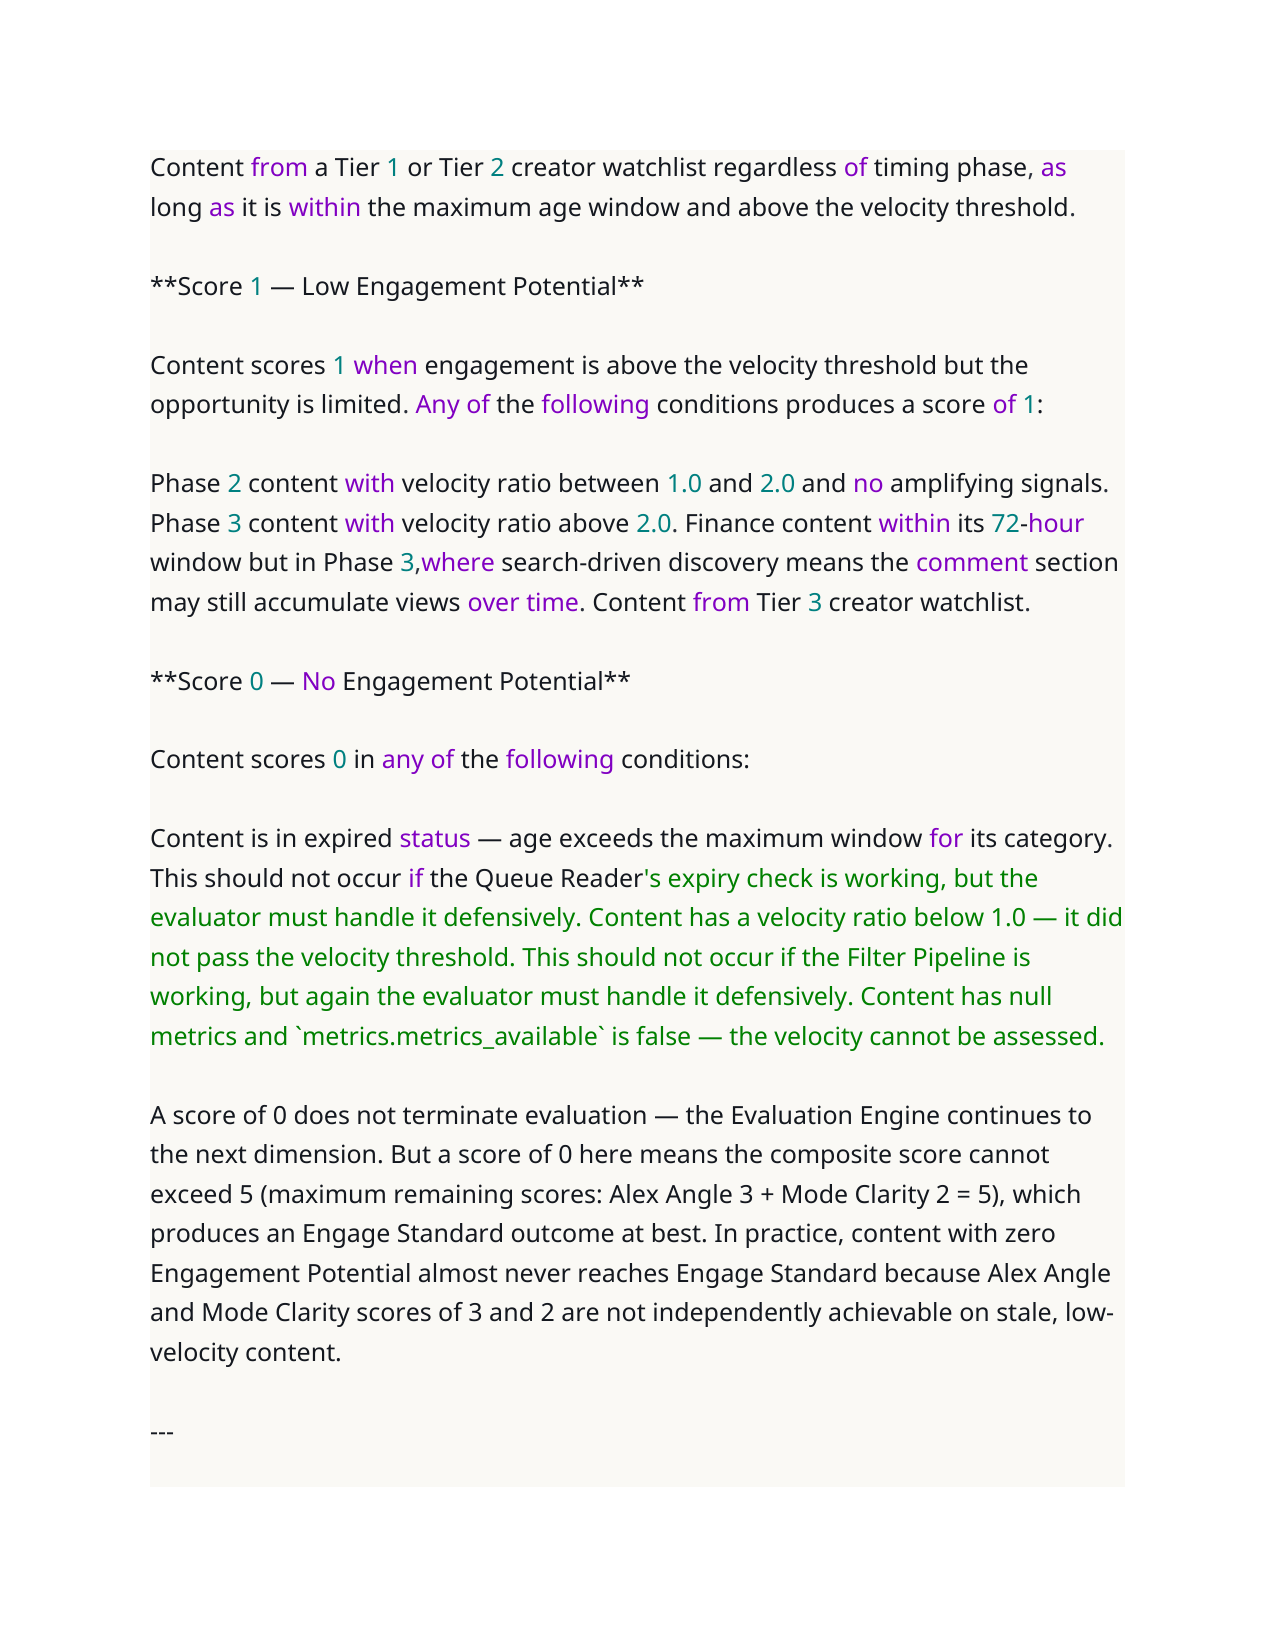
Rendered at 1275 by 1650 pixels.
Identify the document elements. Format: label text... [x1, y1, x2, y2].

text SELECT * FROM discovery_queue WHERE status = 'pending_scoring' ORDER BY CASE timing_phase WHEN 'phase_1' THEN 1 WHEN 'phase_2' THEN 2 WHEN 'phase_3' THEN 3 ELSE 4 END ASC, CASE WHEN record->>'discovery_signals.category' = 'creator_watchlist' THEN 1 ELSE 2 END ASC, discovered_at ASC LIMIT 1 FOR UPDATE SKIP LOCKED ``` The `FOR UPDATE SKIP LOCKED` clause is critical. It acquires a row-level lock on the selected record and skips any records that are already locked by another process. This prevents two concurrent Scoring Component processes from picking up the same record simultaneously. In the prototype phase there is only one Scoring Component process, but the locking ensures correctness even if multiple processes run in the future and makes the system safe to scale. --- #### Handling an Empty Queue When the query returns no rows, the Queue Reader logs a `queue_empty` event (not an error — this is normal) and waits for the polling interval before querying again. It does not log `queue_empty` on every empty poll — it logs it once when the queue first becomes empty and then logs a `queue_non_empty` event when records return. Repeated `queue_empty` logs for every poll cycle produce noise that obscures real operational signals. --- #### Handling a Stale Phase Timing When the Queue Reader reads a record, the `timing_phase` field reflects the phase at the time the discovery system wrote the record. By the time the Scoring Component reads it, the content may have moved into a later phase — a Phase 1 record that sat in the queue for 7 hours is now in Phase 2. The Queue Reader must recalculate the current timing phase before passing the record to the Evaluation Engine. Use the same timing phase calculation logic defined in the Queue Writer section of the discovery documentation — content age from `content_created_at` to the current time, mapped to phase boundaries by content category. If the current timing phase is later than the recorded timing phase, update the `timing_phase` field in the record before evaluation and log a `phase_drift` event recording the original phase and the current phase. If the current phase is "expired" — the content is older than the maximum age window for its category — do not evaluate the record. Update the status to `"expired"`, log an `expired_before_scoring` event, and move to the next record. Do not route expired records to any review queue. --- #### Record Lock Timeout The row-level lock acquired by `FOR UPDATE SKIP LOCKED` is held until the database transaction completes. The transaction must complete — either by committing the scoring result or rolling back on failure — within a defined timeout period. If evaluation takes longer than expected and the lock is held for too long, other processes cannot pick up the record even though it is not being actively processed. Set a lock timeout of 120 seconds. This is generous — a full evaluation should complete in under 5 seconds under normal conditions. If evaluation has not completed within 120 seconds, roll back the transaction, log a `lock_timeout` critical error with the discovery_id, and move to the next record. The timed-out record reverts to `pending_scoring` status and will be picked up on the next polling cycle. --- ### Sub-Component 2: Evaluation Engine --- #### What the Evaluation Engine Does The Evaluation Engine receives a single discovery record from the Queue Reader and orchestrates the evaluation of all four scoring dimensions. It is the control layer — it does not contain any dimension-specific scoring logic itself, but it calls each Dimension Evaluator in the correct order, handles termination conditions, collects results, and passes them to the Composite Score Calculator. --- #### Evaluation Order and Termination Logic The Evaluation Engine calls dimension evaluators in this exact order. The order is not arbitrary — it is designed so that the most disqualifying conditions are checked first, terminating evaluation before wasted computation. **Step 1: Risk Level Evaluation.** Call the Risk Level Evaluator. Receive the score (0 or -3) and evaluation metadata. If the score is -3: immediately terminate evaluation. Do not call any other dimension evaluator. Pass the Risk Level result directly to the Tier Classifier with a Red-tier designation. The Composite Score Calculator is not called. Log the termination with the specific Red-tier trigger. If the score is 0: continue to Step 2. **Step 2: Engagement Potential Evaluation.** Call the Engagement Potential Evaluator. Receive the score (0, 1, 2, or 3) and evaluation metadata. If the score is 0: do not terminate evaluation. A score of 0 on Engagement Potential means the content has no meaningful engagement window — but the system still needs to know this forrouting purposes. Continue to Step 3. The composite score will be low enough to produce a Do Not Engage or Pass outcome regardless of other dimensions. If the score is 1, 2, or 3: continue to Step 3. **Step 3: Alex Angle Strength Evaluation.** Call the Alex Angle Strength Evaluator. Receive the score (0, 1, 2, or 3) and evaluation metadata. If the score is 0: terminate evaluation. An Alex Angle Strength score of 0 means no specific, genuine comment is possible. The Golden Rule of the voice document applies here — a comment that could appear on any video does not get posted. If no specific angle exists, do not engage regardless of all other scores. Pass the result to the Composite Score Calculator with the Alex Angle termination flag. The composite score is recorded as 0. Route to Do Not Engage. Log the termination. If the score is 1, 2, or 3: continue to Step 4. **Step 4: Mode Clarity Evaluation.** Call the Mode Clarity Evaluator. Receive the score (0, 1, or 2) and evaluation metadata. Pass all four dimension scores to the Composite Score Calculator. --- #### Evaluation Metadata Collection For each dimension, the Evaluation Engine collects not just the score but a metadata object describing how the score was determined. This metadata is stored in the discovery record's `scoring_result` field and is the primary input for the weekly feedback loop calibration review. Each dimension's evaluation metadata object contains: ``` dimension string "risk_level" | "engagement_potential" | "alex_angle_strength" | "mode_clarity" score integer The score assigned score_rationale string A brief, specific explanation of why this score was assigned. Not generic — must reference specific attributes of this content. Example: "Score 3 — Phase 1 timing, velocity ratio 4.2, Tier 1 creator, cross-platform trending" inputs_used object The specific fields from the discovery record that were used to determine this score termination_triggered boolean True if this dimension terminated evaluation termination_reason string If termination_triggered, the specific reason ``` The `score_rationale` field is the most important field in the evaluation metadata. It must be specific to the content being evaluated. Generic rationales — "content is engaging" or "risk is acceptable" — provide no calibration value. Specific rationales — "Score 2 — Phase 2 timing reduces from 3, velocity ratio 1.8 above threshold, single-platform only" — tell the weekly reviewer exactly why this score was assigned and whether the scoring logic is working as intended. --- #### Evaluation Timing Record the start time and end time of the full evaluation. Store the elapsed time in the scoring result metadata. This data identifies whether any dimension's evaluation is consistently slower than expected, which would point to a performance problem in that evaluator. Target evaluation time: under 2 seconds for the full four-dimension evaluation. If any single evaluation takes over 5 seconds, log a performance warning with the discovery_id and the dimension that was slow. --- ### Sub-Component 3: Dimension Evaluators Each dimension evaluator is a separate, independent module. It receives the full discovery record as input and returns a score integer plus an evaluation metadata object as output. Dimension evaluators do not call each other, do not share state, and do not modify the discovery record. They only read from it and return a result. --- ## Dimension 1: Engagement Potential --- ### What Engagement Potential Measures Engagement Potential measures the likelihood that a comment posted on this content will be seen by a significant audience and generate handle clicks — users curious enough about the commenter to visit the MoneyLion profile. It is not a measure of content quality. It is not a measure of whether Alex should comment. It is a measure of the opportunity size: how many people will see the comment if it is posted, and how much runway remains in the content's engagement window. Engagement Potential answers one question: if Alex posts the perfect comment on this content right now, how many people are realistically going to see it? A piece of content can be perfect for Alex to comment on — specific angle, right mode, no risk — and still score low on Engagement Potential because the timing window has closed or the content never gained meaningful traction. That is not a failure of the scoring framework. That is the framework correctly identifying that the engagement opportunity has passed, even if the content itself was good. --- ### Scoring Criteria **Score 3 — High Engagement Potential** All of the following must be true for a score of 3: The content is in Phase 1 of its timing window (0–6 hours for cultural content, 0–24 hours for finance content). The velocity ratio is above 2.0 — the content is performing at more than double its velocity threshold. The comment section is active — at least 3 top comments have been captured in `discovery_signals.top_existing_comments`, indicating a live, engaged audience.At least one of the following amplifying signals is present: `discovery_signals.is_cross_platform` is true, `author.verified` is true, `author.follower_count` exceeds 500,000, or `discovery_signals.trending_topic` is populated. A score of 3 does not require all amplifying signals — any one of them qualifies. A score of 3 requires Phase 1 timing — Phase 2 content cannot score 3 regardless of velocity or amplifying signals. **Score 2 — Moderate Engagement Potential** Content scores 2 when it meets the threshold but not the criteria for a score of 3. Any of the following conditions produces a score of 2: Phase 1 content with velocity ratio between 1.0 and 2.0 and no amplifying signals. Phase 2 content with velocity ratio above 2.0 and at least one amplifying signal. Content from a Tier 1 or Tier 2 creator watchlist regardless of timing phase, as long as it is within the maximum age window and above the velocity threshold. **Score 1 — Low Engagement Potential** Content scores 1 when engagement is above the velocity threshold but the opportunity is limited. Any of the following conditions produces a score of 1: Phase 2 content with velocity ratio between 1.0 and 2.0 and no amplifying signals. Phase 3 content with velocity ratio above 2.0. Finance content within its 72-hour window but in Phase 3,where search-driven discovery means the comment section may still accumulate views over time. Content from Tier 3 creator watchlist. **Score 0 — No Engagement Potential** Content scores 0 in any of the following conditions: Content is in expired status — age exceeds the maximum window for its category. This should not occur if the Queue Reader's expiry check is working, but the evaluator must handle it defensively. Content has a velocity ratio below 1.0 — it did not pass the velocity threshold. This should not occur if the Filter Pipeline is working, but again the evaluator must handle it defensively. Content has null metrics and `metrics.metrics_available` is false — the velocity cannot be assessed. A score of 0 does not terminate evaluation — the Evaluation Engine continues to the next dimension. But a score of 0 here means the composite score cannot exceed 5 (maximum remaining scores: Alex Angle 3 + Mode Clarity 2 = 5), which produces an Engage Standard outcome at best. In practice, content with zero Engagement Potential almost never reaches Engage Standard because Alex Angle and Mode Clarity scores of 3 and 2 are not independently achievable on stale, low-velocity content. --- ### Inputs Used The Engagement Potential evaluator reads the following fields from the discovery record: ``` metrics.adjusted_velocity_score metrics.velocity_ratio metrics.velocity_threshold_used metrics.metrics_available timing_phase Current phase (recalculated by Queue Reader) content_age_at_discovery_hours From discovery record timing_window_remaining_hours Recalculated from current time discovery_signals.is_cross_platform discovery_signals.top_existing_comments (count of entries) discovery_signals.trending_topic discovery_signals.trending_volume discovery_signals.category author.follower_count author.verified author.watchlist_tier ``` --- ### Score Rationale Examples These examples show what a well-formed score_rationale looks like for this dimension. The weekly feedback loop reviewer uses these rationales to verify that scoring is working as intended. ``` Score 3 rationale example: "Score 3 — Phase 1 timing (2.4 hours old), velocity ratio 3.8, active comment section (5 comments captured), cross-platform signal present (trending on X and TikTok simultaneously)" Score 2 rationale example: "Score 2 — Phase 2 timing reduces from 3, velocity ratio 2.3 (above 2.0 but Phase 2 cap applies), Tier 1 watchlist creator" Score 1 rationale example: "Score 1 — Phase 3 finance content, velocity ratio 1.4, no amplifying signals, long-tail search visibility possible" Score 0 rationale example: "Score 0 — Content age 51 hours exceeds 48-hour maximum for trending_cultural category. Expired before evaluation." ``` --- ### Edge Cases **Null top_existing_comments.** If `discovery_signals.top_existing_comments` is an empty array — comment extraction failed or the content is too new to have comments — do not penalize the score for this. An empty comments array does not indicate an inactive comment section. It indicates a data gap. Treat the active comment section criterion as unknown rather than failed. A score of 3 is still possible if all other criteria are met. **Null author follower count.** TikTok discovery records commonly have null `author.follower_count` because the Research API does not return this field. When follower count is null, treat the follower count amplifying signal as absent — not as a 500K+ account and not as a sub-1000 account. The score is determined by the remaining criteria without the follower count signal. **Null velocity ratio.** Serper-sourced content with null metrics produces a null velocity ratio. Score 0 for Engagement Potential. Log the null metrics as the reason. **Creator watchlist content with expired timing.** Even Tier 1 creator watchlist content should not score above 0 if it is past the maximum age window. The Queue Reader's expiry check should catch this, but if an expired watchlist record reaches the evaluator, score 0 and log it. --- ## Dimension 2: Alex Angle Strength --- ### What Alex Angle Strength Measures Alex Angle Strength measures the quality and specificity of the comment Alex can write on this content. It is the most important dimension in the scoring framework because it is the dimension most directly connected to whether the agent produces value or produces noise. The Golden Rule from the voice document governs this entire dimension: a comment that could appear on any video does not get posted. Every score in this dimension is an evaluation of how specific, genuine, and inevitable the best possible comment on this content is. A score of 3 means the angle is so specific to this exact content that it could not have been written without watching it. A score of 0 means no such angle exists. Alex Angle Strength is also the only dimension with a hard termination condition. A score of 0 terminates evaluation and routes the record to Do Not Engage regardless of all other scores.This is the correct behavior. A high-velocity, Phase 1, perfectly safe piece of content with no genuine Alex angle is worth nothing — posting a generic comment on it actively damages the persona by making Alex look like a bot. --- ### What the Evaluator Is Actually Doing The Alex Angle Strength evaluator is performing a different kind of evaluation than the other three dimensions. Engagement Potential, Mode Clarity, and Risk Level evaluate objective,measurable attributes of the content — timing, velocity, keyword presence, sensitivity patterns. Alex Angle Strength evaluates something more subjective: the quality of a comment that does not exist yet. This means the evaluator cannot simply read a field from the discovery record and map it to a score. It must reason about the content — its text, its context, its comment section — and assess whether a specific, genuine, non-generic comment is achievable. For an AI agent doing this evaluation, the inputs are: the content text, the hashtags, the top existing comments, the keyword matches that triggered discovery, and the content category. Fromthese inputs the evaluator must determine whether a comment exists that is: specific to something in this content, something Alex would actually say in character, at a level that would make a human stop and read it rather than scroll past it, and not already said by an existing top comment. --- ### The Quality Ladder The voice document defines a quality ladder for comments. The Alex Angle Strength evaluator maps its score to this ladder. The evaluator's job is to assess what level on the quality ladder the best possible comment on this content could reach. The quality levels are described in the voice document. For scoring purposes, the mapping is: Level 5 (the best possible — genuinely unexpected, perfectly specific): achievable angle → Score 3 Level 4 (strong — specific and good, clearly Alex): achievable angle → Score 3 or 2 depending on how clearly specific it is Level 3 (acceptable — specific enough to not be generic, passes the Golden Rule): achievable angle → Score 2 Level 2 (marginal — technically non-generic but forgettable): achievable angle → Score 1 Level 1 (generic — could appear on any video): no specific angle → Score 0 --- ### Scoring Criteria **Score 3 — Strong Angle** The content contains a specific, identifiable moment, detail, or tension that creates a comment opportunity that is impossible to write without having actually read or watched this content. The angle is not constructed by forcing a finance lens onto irrelevant content — it arises naturally from what the content is about. The comment that corresponds to this angle would strike a reader as inevitable — of course that is the comment to write here. Signals that suggest a score of 3: The content text contains a specific detail, number, moment, or statement that Alex can respond to directly. The top existing comments show that the audience is already engaged with the specific aspect Alex would comment on — Alex's comment would join an active conversation rather than start one in a dead section. The content's category is finance_content and the keyword match is a Tier 1 direct-relevance term — the MoneyLion product or perspective is directly relevant to what is being discussed. The content has a clear emotional beat — frustration, surprise, relief, humor — that Alex can meet at the right register without manufacturing a connection. **Score 2 — Adequate Angle** A specific angle exists but it requires thought to construct. The comment is not immediately obvious but upon reflection it is genuinely specific to this content. The connection between the content and what Alex would say is real but not immediate. Signals that suggest a score of 2: The content is finance-adjacent (Tier 2 keyword match) and the finance angle is not the content's primary subject but is genuinely present. The content's topic is one where Alex has a recognizable perspective, but the specific execution of the comment requires creativity to find. The existing top comments show that the audience has already made some of the obvious observations — Alex needs to find a less obvious angle that is still specific. **Score 1 — Weak Angle** An angle technically exists but it is either generic, forced, or already said. The comment that corresponds to this angle would pass the Golden Rule test only narrowly — it references something specific to this content but it would not make anyone stop scrolling. Signals that suggest a score of 1: The best angle Alex could write is a finance pun or wordplay that references the content's topic but does not engage with its specific content. The keyword match is a Tier 2 finance-adjacent term and the connection to what Alex would say requires significant construction. Multiple existing top comments have already said what Alex would say — the angle exists but the space is occupied. **Score 0 — No Angle** No specific, genuine comment exists. Any comment Alex would write on this content would be generic — it could appear on a dozen other videos without being out of place. This triggers the hard termination. Signals that suggest a score of 0: The content is straightforward in a way that leaves no room for a specific observation — a cooking tutorial with a budget tip embedded, where the finance observation is too surface-level toproduce a non-generic comment. The content is from the Trending Loop and is cultural content (Mode 1) where the finance-person-at-a-party angle does not naturally arise from anything specific in the content. All possible angles have already been taken by top comments with thousands of likes. --- ### Inputs Used ``` content.text content.hashtags discovery_signals.top_existing_comments discovery_signals.keyword_matches discovery_signals.keyword_tier discovery_signals.category discovery_signals.source content_type platform author.watchlist_tier metrics.likes As a proxy for content quality/resonance metrics.comments High comment count suggests active discussion ``` --- ### The Top Comments Check The top existing comments are the most important input for Alex Angle Strength evaluation after the content text itself. Before assigning a score, the evaluator must check whether anyexisting top comments have already occupied the angle Alex would take. The check works as follows: for each top comment in `discovery_signals.top_existing_comments`, assess whether the comment's substance overlaps with the angle Alex would write. If a top comment with over 1,000 likes has already made the finance observation Alex would make, the angle is occupied. Reduce the score by 1 if the best angle is occupied by an existing top comment. Do not reduce below 1 — a score of 1 means the angle exists but is weak, which is accurate if the angle has been taken. A score of 0 means no angle exists at all, which is different from an angle that exists but has been taken. Log the top comment check result in the evaluation metadata: which comment (if any) was assessed as occupying the Alex angle, and whether a score reduction was applied. --- ### Score Rationale Examples ``` Score 3 rationale example: "Score 3 — Content is a salary transparency video where creator reveals $43K salary at age 29 and asks if they're behind. Specific detail (salary amount and age) creates a direct MoneyLion Credit Builder angle. No existing top comment addresses this specific observation. Level 4-5 angle achievable." Score 2 rationale example: "Score 2 — Finance-adjacent content (quiet quitting) where the financial implications of job change are present but secondary. Angle requires construction — not immediately obvious but genuinely specific. Existing top comment with 2,400 likes has already made the salary observation, requiring a less obvious angle." Score 1 rationale example: "Score 1 — Cultural content (workplace comedy) where finance lens is possible but thin. Best available angle is a wordplay on 'paycheck' that references the specific content but would not stop a scrolling reader." Score 0 rationale example: "Score 0 — High-velocity cooking content with no finance angle. Source tag is trending_cultural but content is a recipe tutorial with no specific detail that creates an Alex angle. Any comment would be generic. EVALUATION TERMINATED." ``` --- ### Edge Cases **Content with no text.** Some content — particularly Instagram Reels — may have minimal or no caption text. If `content.text` is null or under 10 characters, the evaluator must rely entirely on hashtags and top existing comments to assess angle strength. If those are also sparse, score 1 or 0 depending on whether the content category suggests an angle is possible. Log the sparse text as a factor in the rationale. **MoneyLion mentioned negatively.** If the keyword matches include a MoneyLion-specific term and the content text appears to discuss MoneyLion negatively, score 0 for Alex Angle Strength. Engaging with content that criticizes MoneyLion requires a carefully crafted human response, not an agent-generated comment. The Risk Level evaluator will also flag this content, but the Angle Strength evaluator should independently recognize this case and score accordingly. **Competitor content.** Content that matches competitor terms (Chime, SoFi, etc.) in Tier 1 is often a genuine Mode 2 engagement opportunity — Alex can add value to a conversation about a competitor's product. Score these based on whether a specific, non-generic MoneyLion-relevant angle exists in the content. Do not automatically score competitor content high or low — evaluate the specific angle available. --- ## Dimension 3: Mode Clarity --- ### What Mode Clarity Measures Mode Clarity measures how unambiguously the correct operating mode for Alex can be identified from this content. The voice document defines two modes: Mode 1 (the finance person at a party — engaged cultural participant who happens to work in finance) and Mode 2 (the knowledgeable friend — warm, practical financial guidance). Using the wrong mode on content is one of the most damaging errors the agent can make. Mode 2 warmth on content that calls for Mode 1 humor comes across as tone-deaf. Mode 1 humor on content where someone is expressing genuine financial anxiety comes across as dismissive and cold. Mode Clarity does not measure which mode is correct — it measures how clearly the correct mode can be identified. Content where the correct mode is obvious scores high. Content where the mode is ambiguous — where choosing incorrectly is a real risk — scores low. Content where the mode cannot be determined with confidence scores 0 and is flagged for human review. --- ### Scoring Criteria **Score 2 — Mode Unambiguous** The correct operating mode can be identified with full confidence. One of the following is true: The content has no finance angle whatsoever — it is pure cultural or entertainment content. Mode 1 is the only possible mode. Or: the content is unambiguously about personal finance — a salary reveal, a debt payoff journey, a credit score question. Mode 2 is the only appropriate mode. The key test for a score of 2: if a second evaluator looked at this content independently, they would reach the same mode conclusion without hesitation or qualification. **Score 1 — Mode Determinable With Confidence** The correct mode can be identified but it requires interpretation. The content is finance-adjacent but not primarily financial — workplace content, cost-of-living content, lifestyle content with financial undertones. The likely mode is Mode 1 but Mode 2 is not impossible. Or: the content discusses financial stress in a way that is primarily humorous rather than a genuine expression of distress — Mode 1 humor is probably right but Mode 2 warmth is not wrong. A score of 1 means the evaluator has determined a mode with reasonable confidence, but acknowledges that the determination required judgment rather than being self-evident. The mode is included in the scoring result with a confidence note. **Score 0 — Mode Indeterminate** The correct mode cannot be determined with confidence. The content sits directly on the line between the two modes in a way where choosing incorrectly carries meaningful risk. This triggers a human review flag — not a termination of evaluation, but an override that routes the record to the Yellow-tier queue regardless of the composite score. The clearest example from the voice document: content that expresses financial anxiety through humor. It is simultaneously funny about something serious. Mode 1 humor could be read as dismissive of real distress. Mode 2 warmth could be read as missing the joke. The risk of getting it wrong is high enough that a human must determine the mode before the comment is generated. A score of 0 on Mode Clarity does not terminate evaluation. The composite score is calculated including this 0. But the Tier Classifier treats a Mode Clarity score of 0 as a Yellow-tier flag that overrides the Green-tier classification regardless of the composite score. --- ### Mode Identification Logic The Mode Clarity evaluator determines mode using the following logic. This logic produces the mode determination that is stored in the scoring result and passed to the Comment Generation Component. **Step 1: Check content category.** If `discovery_signals.category` is "trending_cultural" or "viral_general" — Mode 1 is the default. Proceed to Step 3. If `discovery_signals.category` is "finance_content" or "creator_watchlist" — Mode 2 is the default. Proceed to Step 2. **Step 2: Check for humor indicators in finance content.** Finance content defaults to Mode 2, but finance content that is primarily comedic requires Mode 1. Check the content text for humor indicators: emoji commonly used in humorous contexts (💀 😭 💸 🤣), humor hashtags (#fyp content that references the comedy of the situation), explicit humor framing ("me when," "POV," "nobody:" formats). If strong humor indicators are present in finance content, reconsider Mode 2 as the default and assess Mode 1 as an alternative. If both modes are plausible after this check, score Mode Clarity 0. If Mode 2 remains clearly dominant after the humor check, score Mode Clarity 2. **Step 3: Check for financial distress in cultural content.** Cultural content defaults to Mode 1, but cultural content that reveals genuine financial distress — even when framed humorously — may warrant Mode 2 warmth. Check for distress signals: language suggesting real stress rather than performative humor ("I actually can't afford," "this isn't a joke," "genuinely scared"), comment section content showing others expressing real distress rather than laughing along. If genuine distress signals are present in cultural content, assess whether Mode 2 warmth is more appropriate than Mode 1 humor. If both are plausible, score Mode Clarity 0. If Mode 1 remains clearly appropriate, score Mode Clarity 2 or 1. --- ### Inputs Used ``` content.text content.hashtags discovery_signals.category discovery_signals.keyword_matches discovery_signals.keyword_tier discovery_signals.top_existing_comments content_type platform ``` --- ### Score Rationale Examples ``` Score 2 rationale example (Mode 1 unambiguous): "Score 2 — Trending cultural content (cat video with viral sound). Category is trending_cultural, no financial content whatsoever. Mode 1 is the only possible mode. Mode determination: Mode 1, confidence: high." Score 2 rationale example (Mode 2 unambiguous): "Score 2 — Salary transparency video, Tier 1 keyword match (salary reveal, what I make). Content is unambiguously about personal finance. No humor indicators that would suggest Mode 1. Mode determination: Mode 2, confidence: high." Score 1 rationale example: "Score 1 — Workplace comedy content (quiet quitting POV video). Category viral_general, Tier 2 keyword match. Content is primarily humor but has a financial undertone. Mode 1 is the likely mode but Mode 2 is not wrong. Mode determination: Mode 1, confidence: moderate." Score 0 rationale example: "Score 0 — Financial anxiety content presented through self-deprecating humor. Caption: 'me checking my bank account 💀💀💀' with comment section showing both laughing responses and genuine expressions of stress. Mode 1 risks being dismissive. Mode 2 risks missing the humor. Mode cannot be determined with confidence. YELLOW-TIER FLAG APPLIED." ``` --- ### Edge Cases **Content entirely in a foreign language with English hashtags.** The content text may be in a language other than English, but English finance hashtags triggered discovery. Mode cannot be reliably assessed without understanding the content text. Score Mode Clarity 0 and flag for human review. Note the language issue in the evaluation metadata. **Content where Mode 2 would require product-specific knowledge.** Some finance content requires Mode 2 but the specific financial topic is one where MoneyLion's product is not directly relevant — obscure investment instruments, tax law questions, real estate financing. Mode 2 warmth is still appropriate but the evaluator should note that the comment must be genuinely helpful rather than product-promotional. Score Mode Clarity 2 or 1 as normal — this is a guidance note for Comment Generation, not a Mode Clarity issue. --- ## Dimension 4: Risk Level --- ### What Risk Level Measures Risk Level measures the sensitivity, compliance, and reputational risk of engaging with this content. It is the only dimension with a negative score and the only dimension that can terminate evaluation entirely. A score of 0 means the content is appropriate to engage with from a risk perspective. A score of -1 means the content requires human review before any comment is posted. A score of -3 means the content is categorically off-limits. Risk Level is evaluated first in the Evaluation Engine because a score of -3 must terminate all further evaluation immediately. The other three dimensions are never evaluated on Red-tier content. --- ### The Three Tier System **Green Tier — Score 0** Content is low-risk. None of the Yellow or Red tier signals are present. The content is lighthearted, non-sensitive, non-controversial. No emotional weight that could make brand engagement inappropriate. No identity dimensions that are central to the content. No health, illness, or medical content. No political or legal content. No minors as the primary subject. No negative MoneyLion association. Green-tier content can be auto-posted (in Mode C) if all other scoring conditions are met. Human review is not required by risk considerations, though it may still be required by other routing rules. **Yellow Tier — Score -1** Content has elevated sensitivity that requires human judgment before posting. A Yellow-tier flag does not mean do not engage — it means do not engage without human review. The specific reason for the Yellow flag must be logged and presented to the human reviewer so they can make an informed decision. The following conditions produce a Yellow-tier flag. Any single condition is sufficient. Illness, injury, or health content, even when framed humorously. A video about someone's hospital bill is health content even if the creator is laughing about it. A video about medical debt is health content even though it is primarily about finances. Emotional vulnerability content — grief, loss, major life stress. Content where the creator or the comment section reveals genuine emotional distress that goes beyond financial anxiety into personal pain. Edgy or transgressive content where a misread of Alex's comment could cause offense. Content that is playing with social norms in a way that requires careful navigation. Content that names a specific company or employer in a potentially negative context. A video complaining about a specific employer's practices could be a trap for brand engagement. Social dynamics with a power imbalance — content about workplace harassment, discrimination, or abuse of power. Content from a creator with a known controversy in their history. A creator who has been involved in public controversy is higher risk even if the specific content being engaged with is benign. Content where the best Alex comment is bold or edgy in a way that could be misread. If the comment would be funny to most people but offensive to a meaningful minority, it requires human judgment. **Red Tier — Score -3** Content is categorically off-limits. A score of -3 is absolute and non-negotiable. The following conditions produce a Red-tier score. Any single condition is sufficient. Death of any person in any framing — including humorous framings like "RIP my bank account" should be assessed carefully, but content involving an actual person's death is always Red-tier regardless of how the creator frames it. Active mental health crisis — content involving self-harm, suicidal ideation, eating disorders, or substance abuse where the creator or subjects are in an active crisis rather than discussing these topics educationally. Genuine trauma — content about abuse, assault, violence, or other traumatic experiences. Contested political content — any content where a political figure, election, policy controversy, or partisan issue is the primary subject. Active news events — breaking news, disasters, crises, or rapidly developing situations. Minors as the primary subject of the content. Content where MoneyLion's presence would be read as exploitative — financial hardship content where a brand comment would come across as opportunistic. Content where MoneyLion is discussed negatively — complaints about the product, negative experiences, criticism of the brand. Content involving a direct competitor in a way that could create legal exposure — comparative advertising claims, false statements about competitors. Regulatory or legal matters in financial services — content about lawsuits, regulatory actions, compliance failures involving financial institutions. --- ### The Coarse Sensitivity Filter Relationship The Filter Pipeline's coarse sensitivity filter catches the most obvious Red-tier content before it reaches the Scoring Component. The Risk Level evaluator is not a duplicate of that filter — it is a more thorough evaluation that catches sensitivity patterns the coarse filter may have missed. The coarse filter applies simple pattern matching against a defined list of terms. The Risk Level evaluator applies judgment to the full content — including context, framing, comment section content, and creator history signals. Content that the coarse filter passes as acceptable may still receive a Yellow or Red-tier score from the Risk Level evaluator based on contextual signals the pattern match could not detect. --- ### Inputs Used ``` content.text content.hashtags discovery_signals.top_existing_comments Comment section tone is a risk signal discovery_signals.keyword_matches MoneyLion-specific matches require extra risk scrutiny discovery_signals.category author.username author.follower_count High-follower controversial creators carry higher risk platform content_type parse_errors Null fields may hide risk signals ``` --- ### Risk Evaluation Process The Risk Level evaluator applies checks in this order. The evaluator stops at the first Red-tier condition found. **Step 1: Red-tier check.** Evaluate the content against every Red-tier condition. Check the content text, hashtags, and top existing comments for signals of each condition. If any Red-tier condition is confirmed, assign score -3. Log the specific condition and the specific signal that triggered it. Terminate evaluation. **Step 2: Yellow-tier check.** If no Red-tier condition was found, evaluate against every Yellow-tier condition. Check for illness, emotional vulnerability, edginess, named companies, power imbalance, creator controversy, and bold angle risk. If any Yellow-tier condition is found, assign score -1. Log every Yellow-tier condition found — there may be more than one, and each must be presented to the human reviewer. Continue evaluation — Yellow-tier does not terminate. **Step 3: Green-tier confirmation.** If no Red or Yellow conditions were found, assign score 0. Log the confirmation that no risk signals were found. --- ### Score Rationale Examples ``` Score 0 rationale example: "Score 0 (Green) — Salary transparency content. No death/tragedy signals. No mental health crisis signals. No political content. No named company in negative context. No minor as primary subject. No MoneyLion negative mention. Creator has no flagged controversy history. Content is appropriate for engagement." Score -1 rationale example: "Score -1 (Yellow) — Medical debt content. Creator discusses hospital bill from recent surgery. Content involves health/ illness even though framing is financial. Human review required before comment is generated. Specific Yellow flag: health_illness_content." Score -3 rationale example: "Score -3 (Red) — Content involves active news event. Creator is posting live updates about a natural disaster affecting their community. Brand engagement is categorically inappropriate. EVALUATION TERMINATED." ``` --- ### Edge Cases **"RIP my savings account" and similar humor.** Humorous use of death-adjacent language in clearly financial contexts is a common social media pattern. The Risk Level evaluator must distinguish between this pattern (not Red-tier) and content where an actual person has died (always Red-tier). The key signal: is the death language applied to a person or to a financial concept? "RIP my paycheck after bills" is not Red-tier. "RIP [creator's relative's name]" is Red-tier. When genuinely ambiguous, default to Yellow-tier rather than Red-tier — human review will make the final determination. **Mental health discussed educationally vs. actively.** A creator discussing their past experience with financial stress and mental health as a recovered, reflective narrative is different from a creator in active crisis. The former may be Yellow-tier (emotional vulnerability). The latter is Red-tier (active mental health crisis). The signals: present tense vs. past tense, active distress indicators in the caption or comment section, crisis resources in the content. When ambiguous, default to Yellow-tier. **MoneyLion mentioned in passing.** If MoneyLion is mentioned briefly and neutrally in content that is primarily about something else — "I use MoneyLion for my cash advance" in a broader personal finance video — this is not a Red-tier MoneyLion negative mention. It is a high-priority Tier 1 keyword match. Evaluate it as such. Red-tier MoneyLion mentions are content where MoneyLion is the primary negative subject — complaints, bad experiences, criticism. --- ## Composite Score Calculator --- ### What the Composite Score Calculator Does The Composite Score Calculator receives the four dimension scores from the Evaluation Engine and produces a single composite score that determines the content's outcome category. It enforces the two termination conditions that the Evaluation Engine flagged — Red-tier termination and zero Alex Angle termination — and maps the composite score to one of the five outcome categories. --- ### The Calculation The composite score formula is: ``` composite_score = engagement_potential + alex_angle_strength + mode_clarity + risk_level ``` The maximum possible composite score is 8 (3 + 3 + 2 + 0). The minimum possible composite score before termination conditions is -3 (0 + 0 + 0 + (-3)). In practice, a Risk Level score of -3 terminates evaluation before the composite score is calculated, so the effective minimum composite score for any non-terminated record is 0. --- ### Termination Condition Enforcement Before calculating the composite score, the Calculator checks for the two termination flags set by the Evaluation Engine. **Red-tier termination flag.** If the Risk Level evaluator returned -3 and set the termination flag, the Calculator does not calculate a composite score. It assigns `composite_score: null`, `outcome: "red_tier"`, and passes immediately to the Tier Classifier. **Zero Alex Angle termination flag.** If the Alex Angle Strength evaluator returned 0 and set the termination flag, the Calculator assigns `composite_score: 0`, `outcome: "do_not_engage"`, and passes to the Tier Classifier. Note that the composite score is recorded as 0 here even though the Engagement Potential and Mode Clarity dimensions may have produced positive scores — the zero-angle termination overrides the composite calculation. --- ### Outcome Category Mapping After calculating the composite score, map it to an outcome category: ``` Composite score 7–8: outcome = "engage_immediately" Composite score 5–6: outcome = "engage_standard" Composite score 3–4: outcome = "pass" Composite score 0–2: outcome = "do_not_engage" Composite score null: outcome = "red_tier" (set by termination flag, not calculated) ``` These mappings are fixed. They are not configurable. Do not make them configurable — the outcome thresholds are defined in the voice document and changing them requires a deliberate voice document update, not a configuration change. --- ### Yellow-Tier Interaction A Yellow-tier flag from the Risk Level evaluator (-1 score) does not change the composite score mapping. The composite score is calculated normally with the -1 included. The outcome category is determined from the composite score normally. The Yellow-tier flag is passed to the Tier Classifier separately, where it overrides the routing destination regardless of the outcome category. This means a record with a composite score of 7 and a Yellow-tier flag receives outcome `"engage_immediately"` from the Calculator — but the Tier Classifier overrides the routing from the priority review queue to the Yellow-tier queue. The outcome category reflects the content's quality. The tier classification reflects the risk. Both are recorded in the scoring result. --- ### What the Calculator Produces The Calculator outputs the following, which it passes to the Tier Classifier: ``` composite_score float or null The calculated composite score outcome string One of the five outcome categories dimension_scores object All four dimension scores risk_level integer 0 or -1 or -3 engagement_potential integer 0, 1, 2, or 3 alex_angle_strength integer 0, 1, 2, or 3 mode_clarity integer 0, 1, or 2 termination_flags object red_tier_terminated boolean zero_angle_terminated boolean yellow_tier_flag boolean True if risk_level = -1 mode_determination string or null "mode_1" | "mode_2" | null (if Mode Clarity = 0) mode_confidence string or null "high" | "moderate" | null ``` --- ## Tier Classifier --- ### What the Tier Classifier Does The Tier Classifier receives the Calculator's output and produces the final tier classification and routing queue assignment. It is the last evaluation step before the Queue Router writes results to the database. The Tier Classifier applies three classification rules in order. **Rule 1: Red-tier classification.** If `red_tier_terminated` is true, classify as Red tier. Assign routing queue `"red_tier"`. No further rules are applied. **Rule 2: Yellow-tier override.** If `yellow_tier_flag` is true, classify as Yellow tier regardless of composite score and outcome. Assign routing queue `"yellow_tier"`. The original outcome category is preserved in the scoring result for reference but does not determine routing. No further rules are applied. If `mode_clarity_score` is 0, apply the same Yellow-tier override. A Mode Clarity score of 0 is functionally equivalent to a Yellow-tier flag for routing purposes — human review must determine the mode before the comment can be generated. **Rule 3: Green-tier classification.** If neither Red nor Yellow conditions apply, classify as Green tier. Assign the routing queue based on the outcome category: ``` outcome "engage_immediately" → queue "priority_review" outcome "engage_standard" → queue "standard_review" outcome "pass" → queue "passed" outcome "do_not_engage" → queue "do_not_engage" ``` --- ### Priority Assignment Each routing queue entry carries a priority value that the downstream components use to order their work queue. Priority is assigned as follows: ``` priority_review queue: Phase 1 content: priority 1 (highest) Phase 2 content: priority 2 Phase 3 content: priority 3 yellow_tier queue: Phase 1 content: priority 1 Phase 2 content: priority 2 Phase 3 content: priority 3 standard_review queue: Finance content, Phase 2: priority 2 Cultural content, Phase 2: priority 3 Phase 3 content: priority 4 All other queues: priority 5 (lowest) [150, 150, 1125, 1487]
